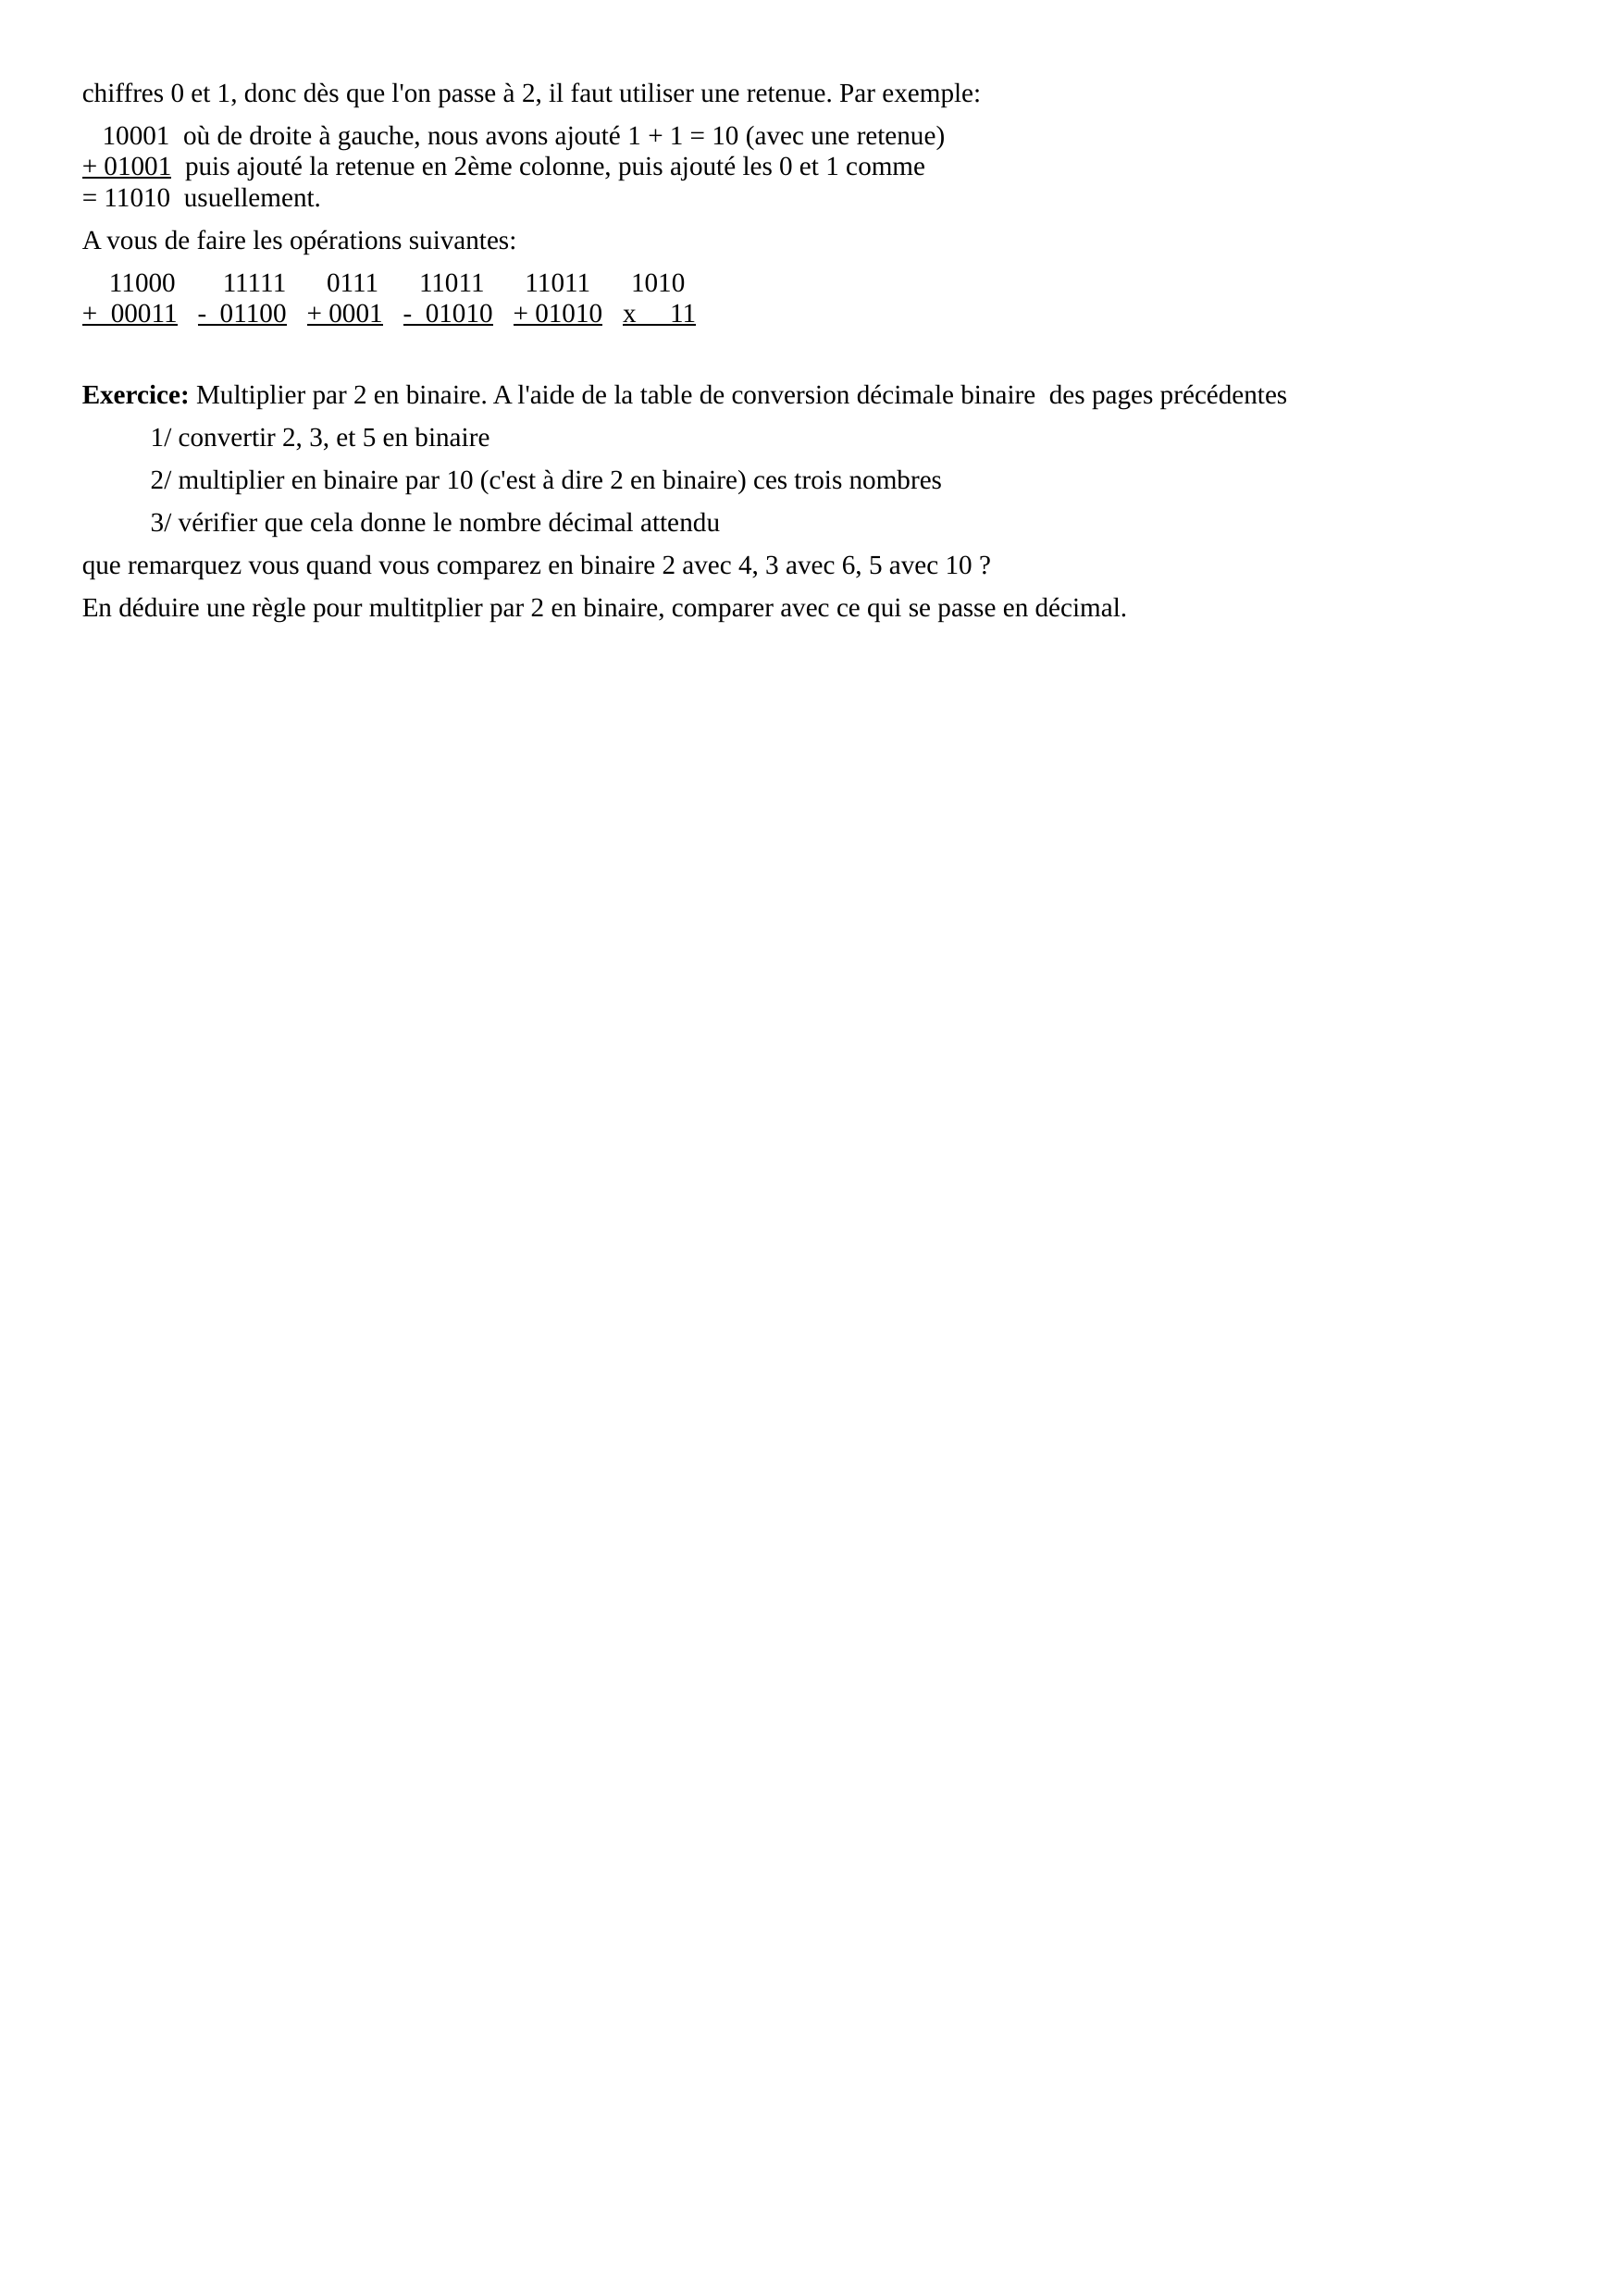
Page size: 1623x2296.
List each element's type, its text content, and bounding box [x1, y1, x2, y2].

text 1/ convertir 2, 3, et 5 en binaire [81, 421, 1541, 452]
text 2/ multiplier en binaire par 10 (c'est à dire 2 en binaire) ces trois nombres [81, 464, 1541, 494]
text Exercice: Multiplier par 2 en binaire. A l'aide de la table de conversion décimale binaire des pages précédentes [81, 379, 1541, 409]
text 11000 11111 0111 11011 11011 1010 + 00011 - 01100 + 0001 - 01010 + 01010 x 11 [81, 267, 1541, 329]
text 10001 où de droite à gauche, nous avons ajouté 1 + 1 = 10 (avec une retenue) + 01001 puis ajouté la retenue en 2ème colonne, puis ajouté les 0 et 1 comme = 11010 usuellement. [81, 119, 1541, 212]
text 3/ vérifier que cela donne le nombre décimal attendu [81, 506, 1541, 537]
text En déduire une règle pour multitplier par 2 en binaire, comparer avec ce qui se passe en décimal. [81, 591, 1541, 622]
text que remarquez vous quand vous comparez en binaire 2 avec 4, 3 avec 6, 5 avec 10 ? [81, 549, 1541, 579]
text A vous de faire les opérations suivantes: [81, 224, 1541, 254]
text chiffres 0 et 1, donc dès que l'on passe à 2, il faut utiliser une retenue. Par exemple: [81, 77, 1541, 107]
